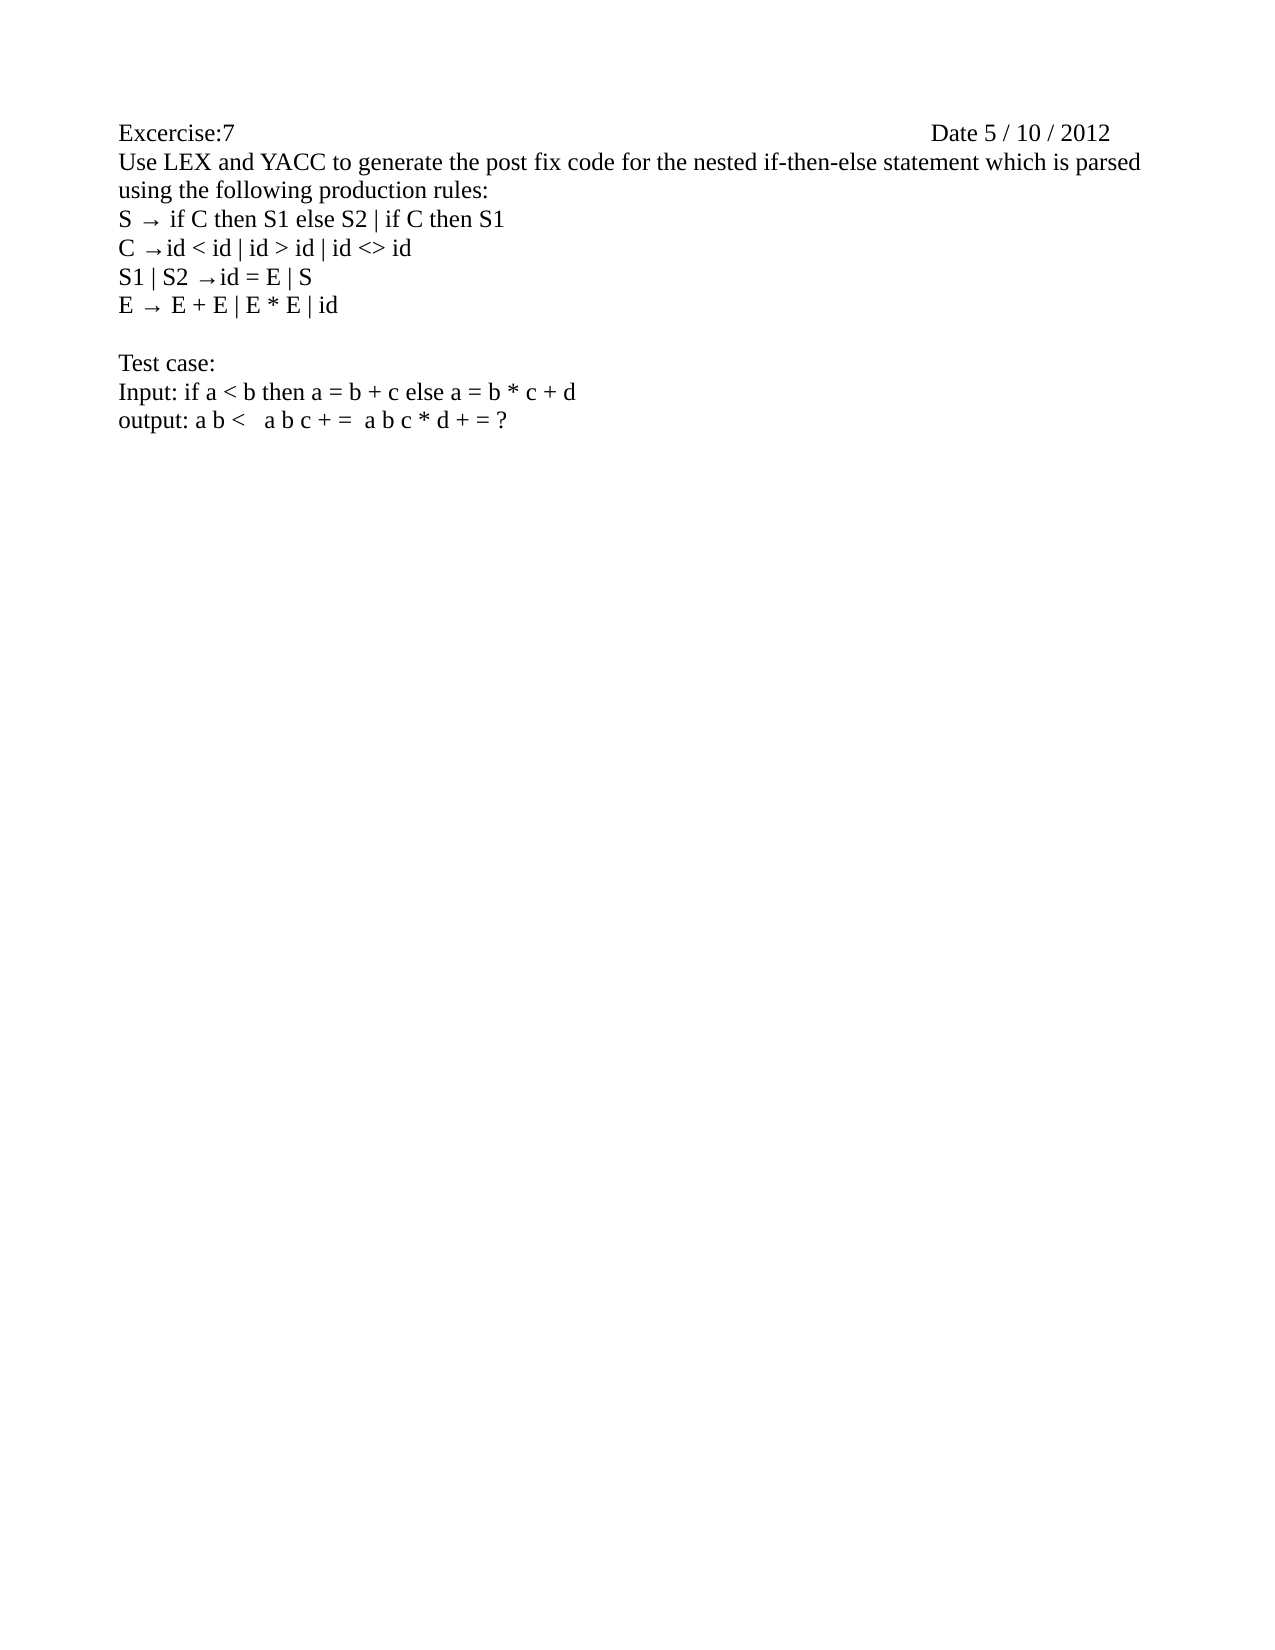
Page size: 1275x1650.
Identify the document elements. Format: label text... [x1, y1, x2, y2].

text Use LEX and YACC to generate the post fix code for the nested if-then-else statement which is parsed using the following production rules: [118, 147, 1157, 204]
text Test case: [118, 348, 1157, 377]
text output: a b < a b c + = a b c * d + = ? [118, 406, 1157, 434]
text C →id < id | id > id | id <> id [118, 233, 1157, 262]
text Excercise:7 Date 5 / 10 / 2012 [118, 118, 1157, 147]
text E → E + E | E * E | id [118, 291, 1157, 319]
text Input: if a < b then a = b + c else a = b * c + d [118, 377, 1157, 406]
text S → if C then S1 else S2 | if C then S1 [118, 204, 1157, 233]
text S1 | S2 →id = E | S [118, 262, 1157, 291]
